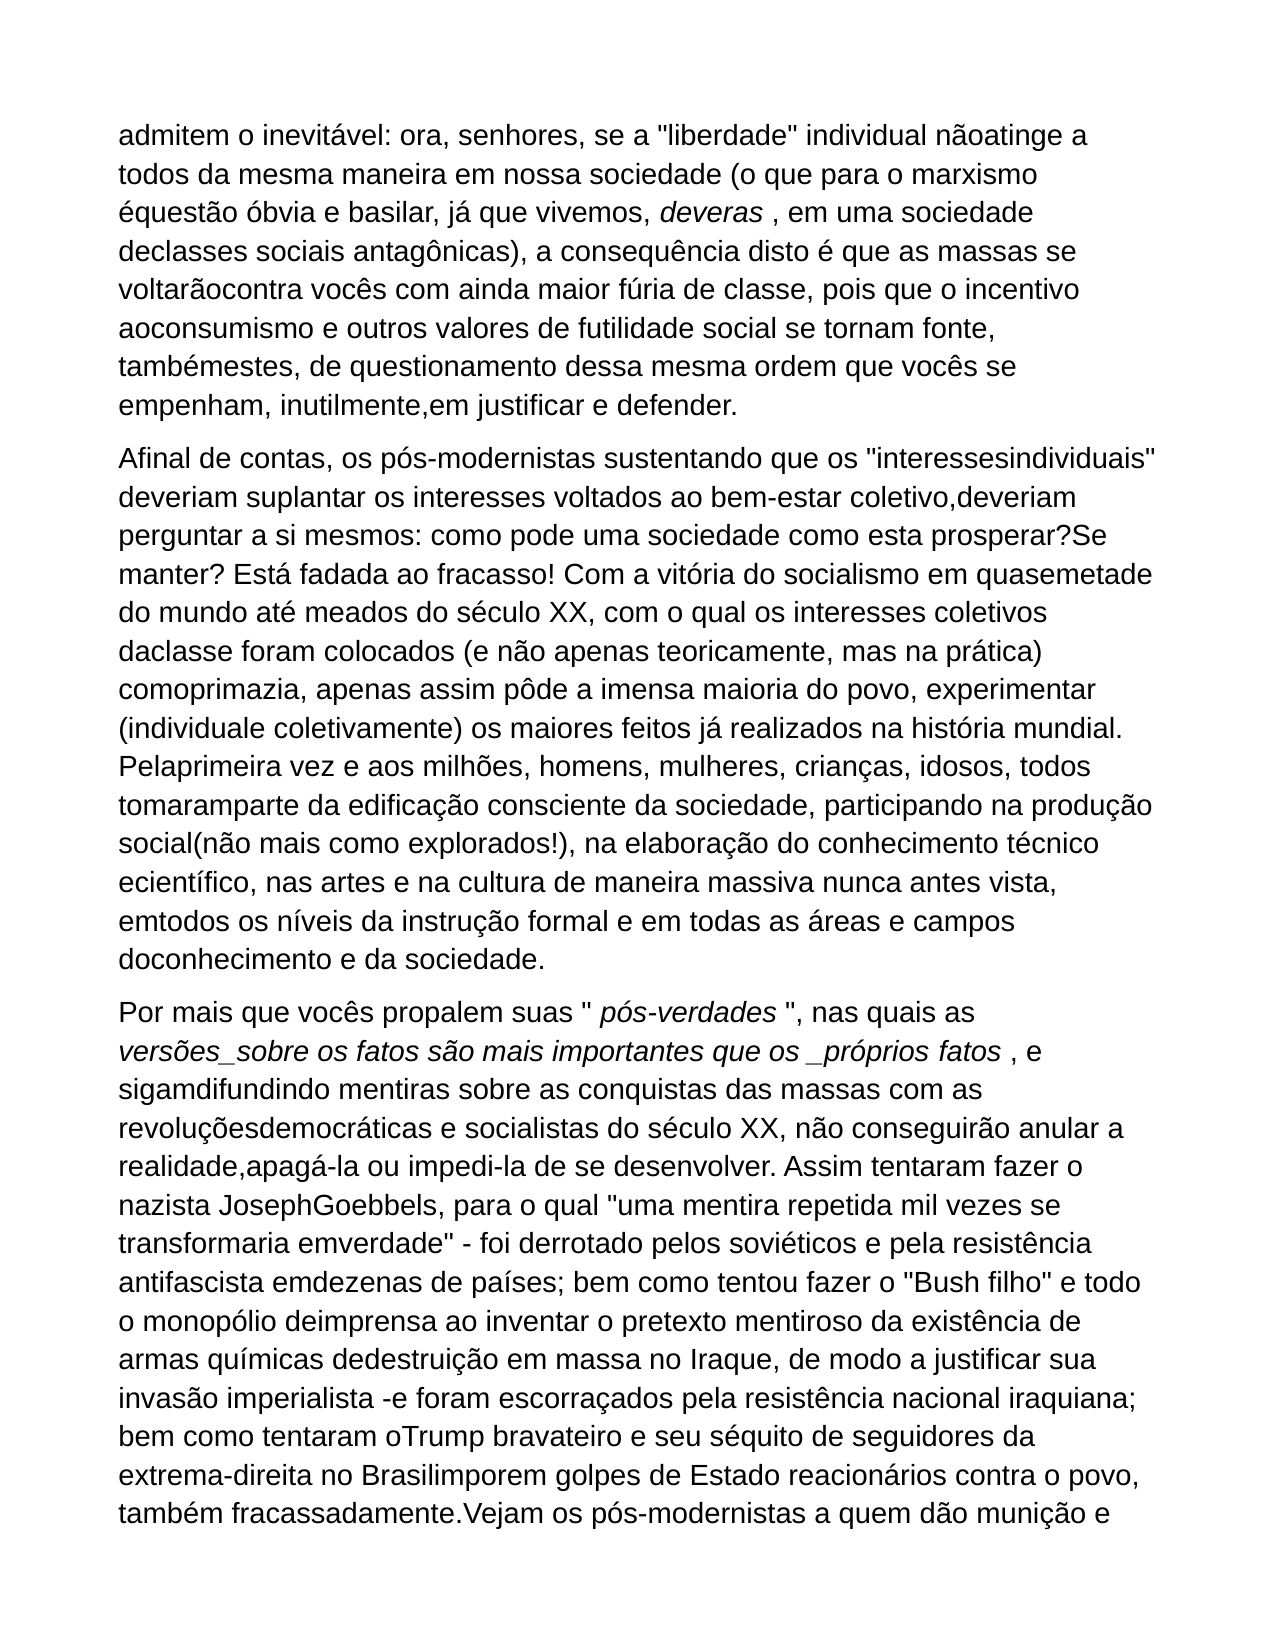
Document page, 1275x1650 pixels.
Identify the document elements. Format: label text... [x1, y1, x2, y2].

text Afinal de contas, os pós-modernistas sustentando que os "interessesindividuais" deveriam suplantar os interesses voltados ao bem-estar coletivo,deveriam perguntar a si mesmos: como pode uma sociedade como esta prosperar?Se manter? Está fadada ao fracasso! Com a vitória do socialismo em quasemetade do mundo até meados do século XX, com o qual os interesses coletivos daclasse foram colocados (e não apenas teoricamente, mas na prática) comoprimazia, apenas assim pôde a imensa maioria do povo, experimentar (individuale coletivamente) os maiores feitos já realizados na história mundial. Pelaprimeira vez e aos milhões, homens, mulheres, crianças, idosos, todos tomaramparte da edificação consciente da sociedade, participando na produção social(não mais como explorados!), na elaboração do conhecimento técnico ecientífico, nas artes e na cultura de maneira massiva nunca antes vista, emtodos os níveis da instrução formal e em todas as áreas e campos doconhecimento e da sociedade. [118, 441, 1157, 976]
text admitem o inevitável: ora, senhores, se a "liberdade" individual nãoatinge a todos da mesma maneira em nossa sociedade (o que para o marxismo équestão óbvia e basilar, já que vivemos, deveras , em uma sociedade declasses sociais antagônicas), a consequência disto é que as massas se voltarãocontra vocês com ainda maior fúria de classe, pois que o incentivo aoconsumismo e outros valores de futilidade social se tornam fonte, tambémestes, de questionamento dessa mesma ordem que vocês se empenham, inutilmente,em justificar e defender. [118, 118, 1157, 421]
text Por mais que vocês propalem suas " pós-verdades ", nas quais as versões_sobre os fatos são mais importantes que os _próprios fatos , e sigamdifundindo mentiras sobre as conquistas das massas com as revoluçõesdemocráticas e socialistas do século XX, não conseguirão anular a realidade,apagá-la ou impedi-la de se desenvolver. Assim tentaram fazer o nazista JosephGoebbels, para o qual "uma mentira repetida mil vezes se transformaria emverdade" - foi derrotado pelos soviéticos e pela resistência antifascista emdezenas de países; bem como tentou fazer o "Bush filho" e todo o monopólio deimprensa ao inventar o pretexto mentiroso da existência de armas químicas dedestruição em massa no Iraque, de modo a justificar sua invasão imperialista -e foram escorraçados pela resistência nacional iraquiana; bem como tentaram oTrump bravateiro e seu séquito de seguidores da extrema-direita no Brasilimporem golpes de Estado reacionários contra o povo, também fracassadamente.Vejam os pós-modernistas a quem dão munição e [118, 995, 1157, 1530]
